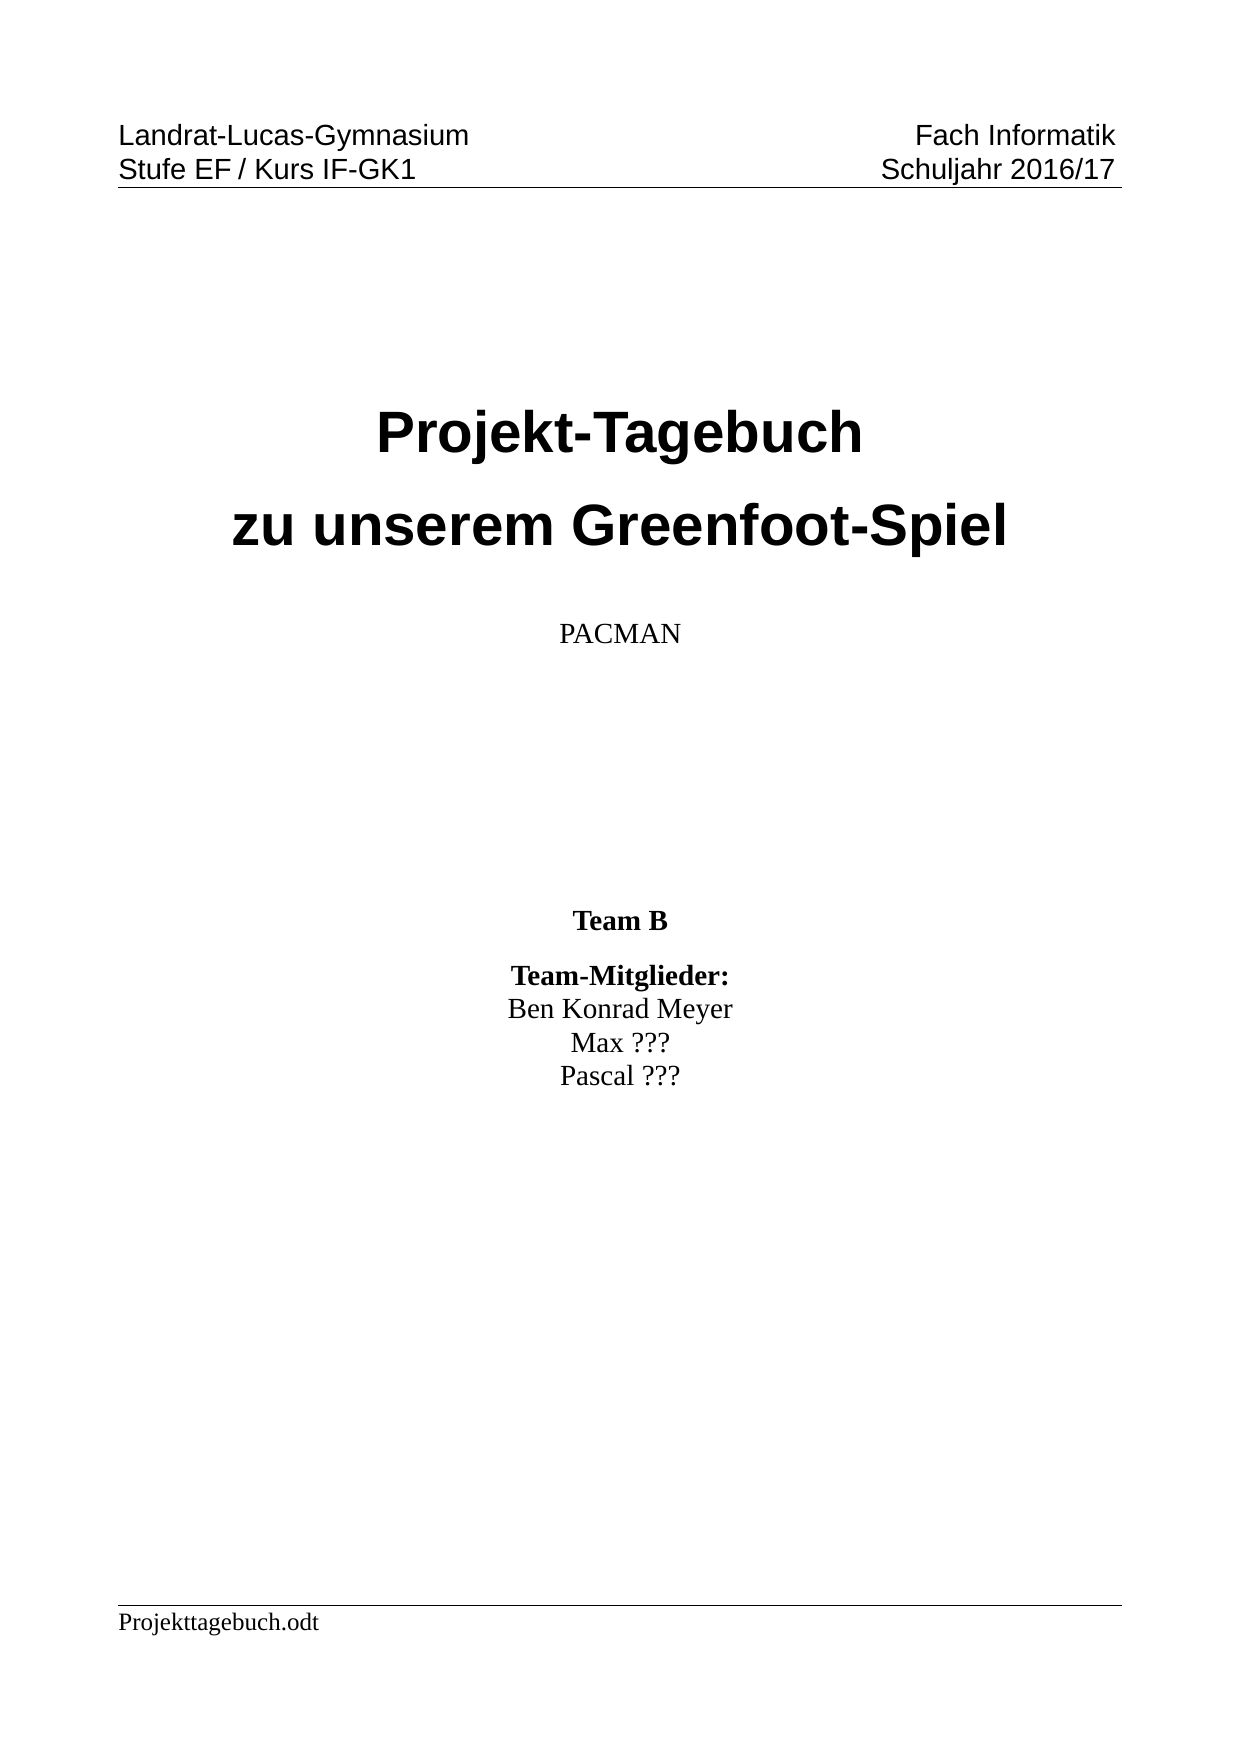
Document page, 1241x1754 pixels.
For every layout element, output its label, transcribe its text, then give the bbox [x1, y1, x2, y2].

text Pascal ??? [118, 1058, 1122, 1092]
text Ben Konrad Meyer [118, 991, 1122, 1025]
text PACMAN [118, 616, 1122, 650]
title Projekt-Tagebuch [118, 398, 1122, 465]
text Team B [118, 903, 1122, 937]
text Max ??? [118, 1025, 1122, 1058]
title zu unserem Greenfoot-Spiel [118, 490, 1122, 557]
text Team-Mitglieder: [118, 958, 1122, 991]
